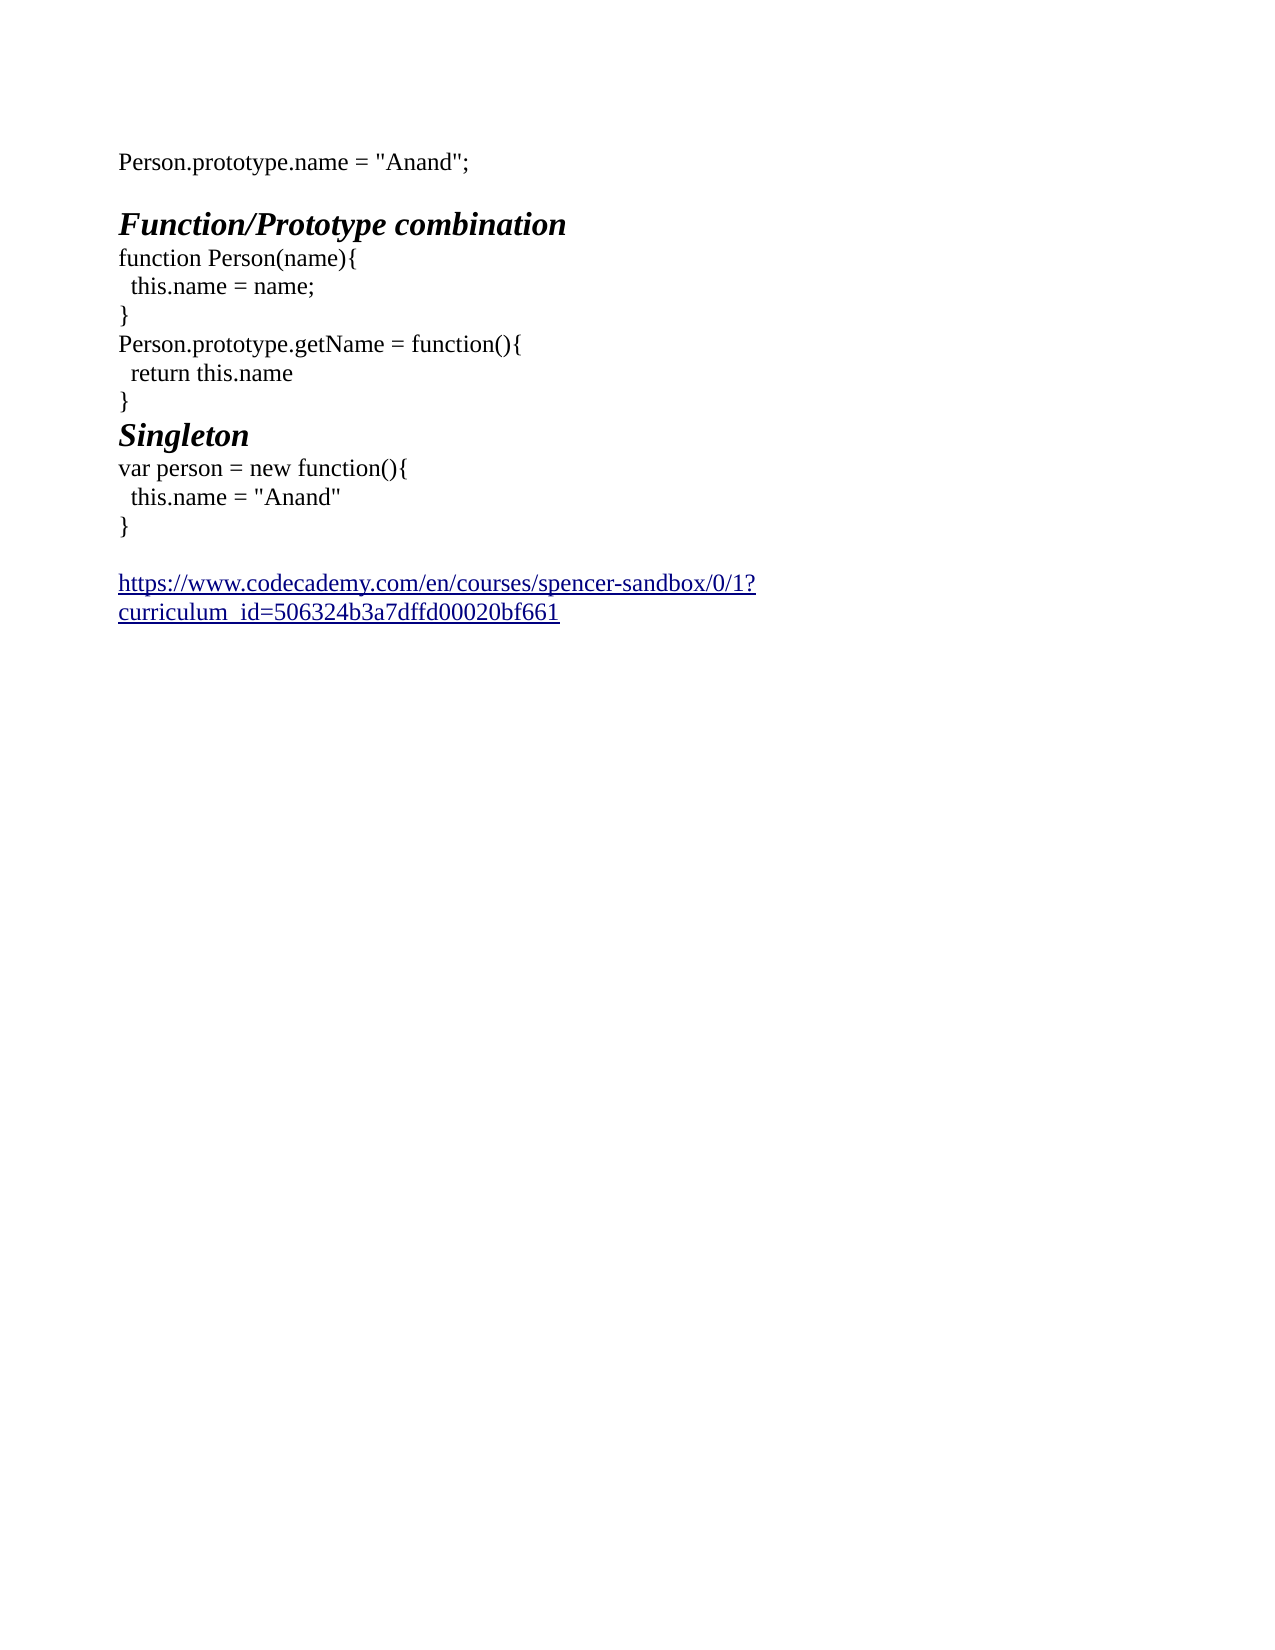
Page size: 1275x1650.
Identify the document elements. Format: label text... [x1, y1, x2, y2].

text Singleton [118, 415, 1157, 453]
text return this.name [118, 358, 1157, 386]
text var person = new function(){ [118, 453, 1157, 482]
text Function/Prototype combination [118, 204, 1157, 243]
text Person.prototype.getName = function(){ [118, 329, 1157, 358]
text } [118, 386, 1157, 415]
text this.name = "Anand" [118, 482, 1157, 511]
text Person.prototype.name = "Anand"; [118, 147, 1157, 176]
text this.name = name; [118, 271, 1157, 300]
text function Person(name){ [118, 243, 1157, 271]
text } [118, 511, 1157, 540]
text https://www.codecademy.com/en/courses/spencer-sandbox/0/1?curriculum_id=506324b3a7dffd00020bf661 [118, 568, 1157, 626]
text } [118, 300, 1157, 329]
